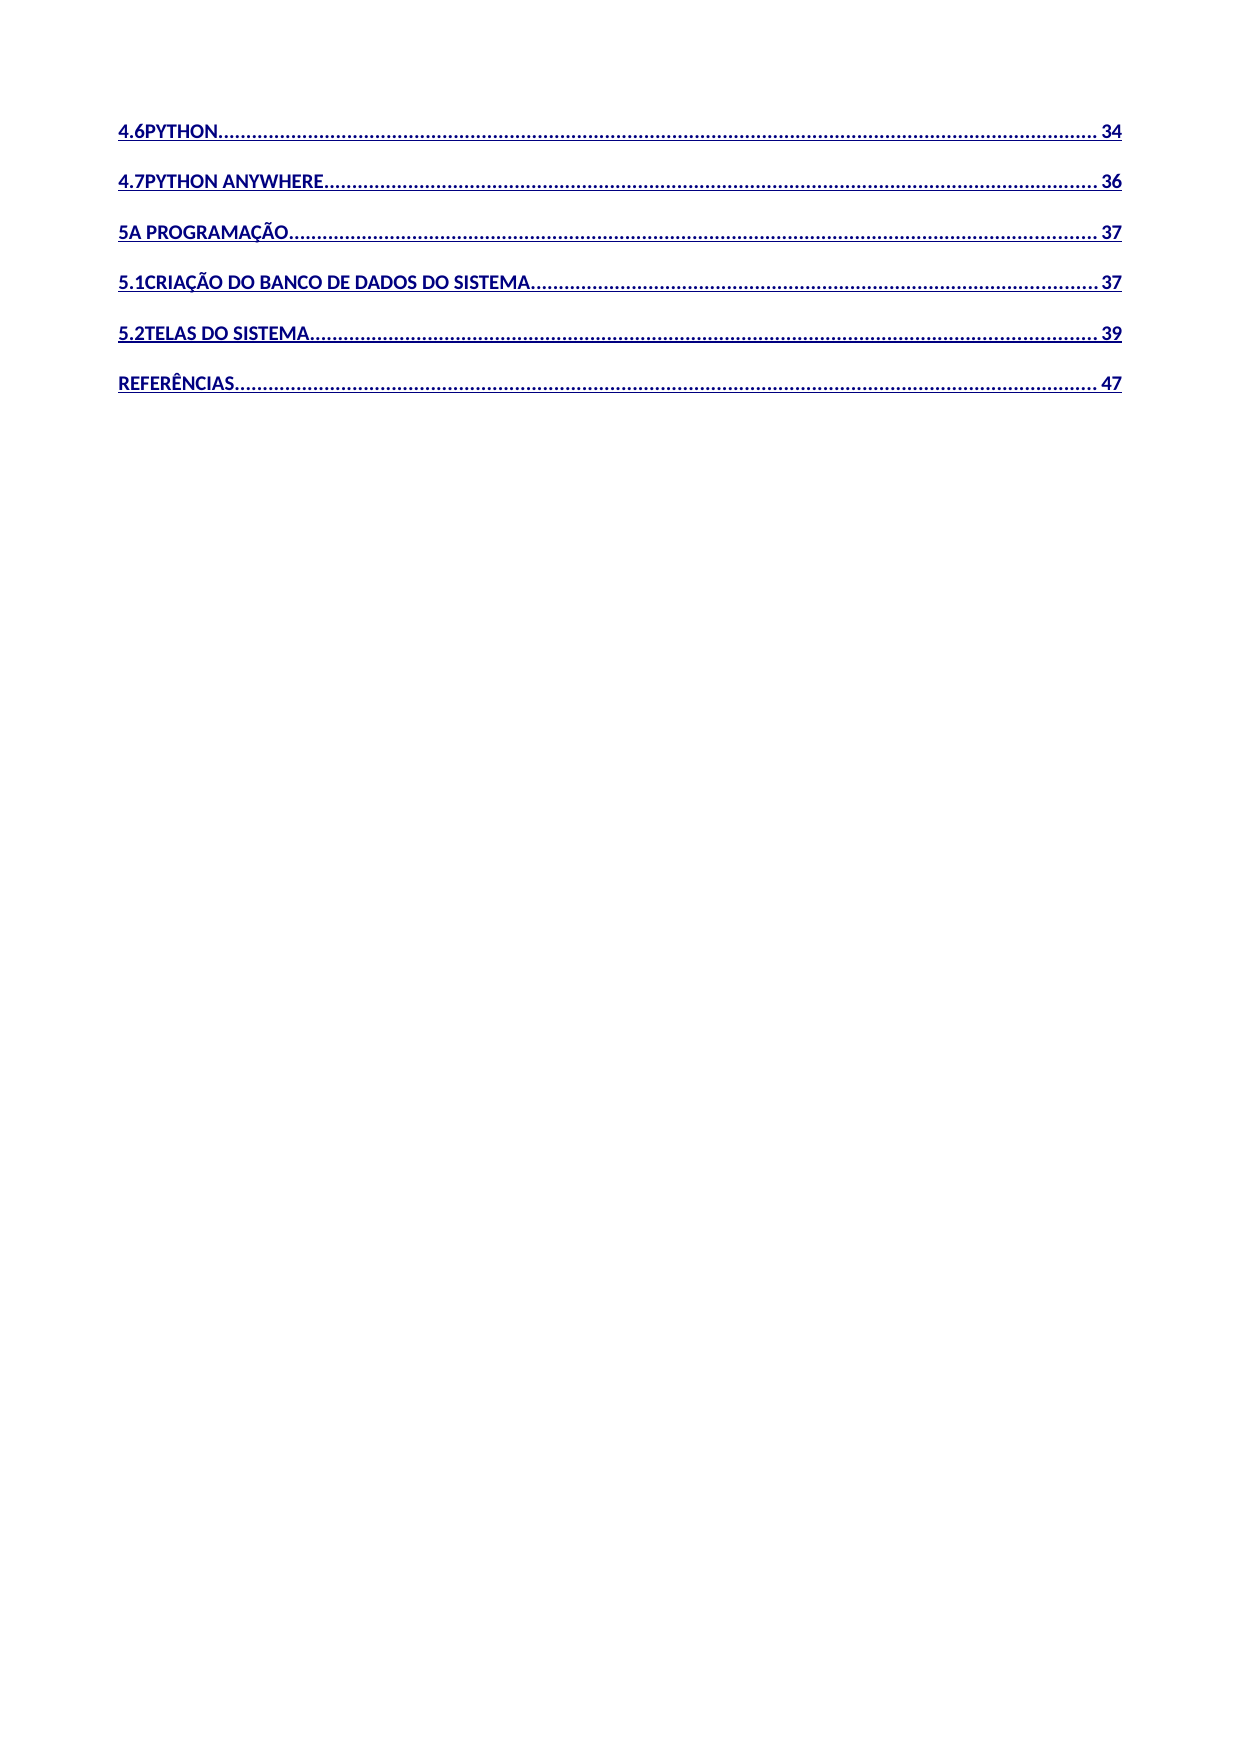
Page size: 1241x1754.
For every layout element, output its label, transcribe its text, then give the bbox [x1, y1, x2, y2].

text 4.7Python Anywhere 36 [118, 168, 1122, 190]
text REFERÊNCIAS 47 [118, 370, 1122, 392]
text 5.2Telas do sistema 39 [118, 320, 1122, 341]
text 5A PROGRAMAÇÃO 37 [118, 219, 1122, 241]
text 4.6Python 34 [118, 118, 1122, 140]
text 5.1Criação do Banco de Dados do sistema 37 [118, 269, 1122, 291]
